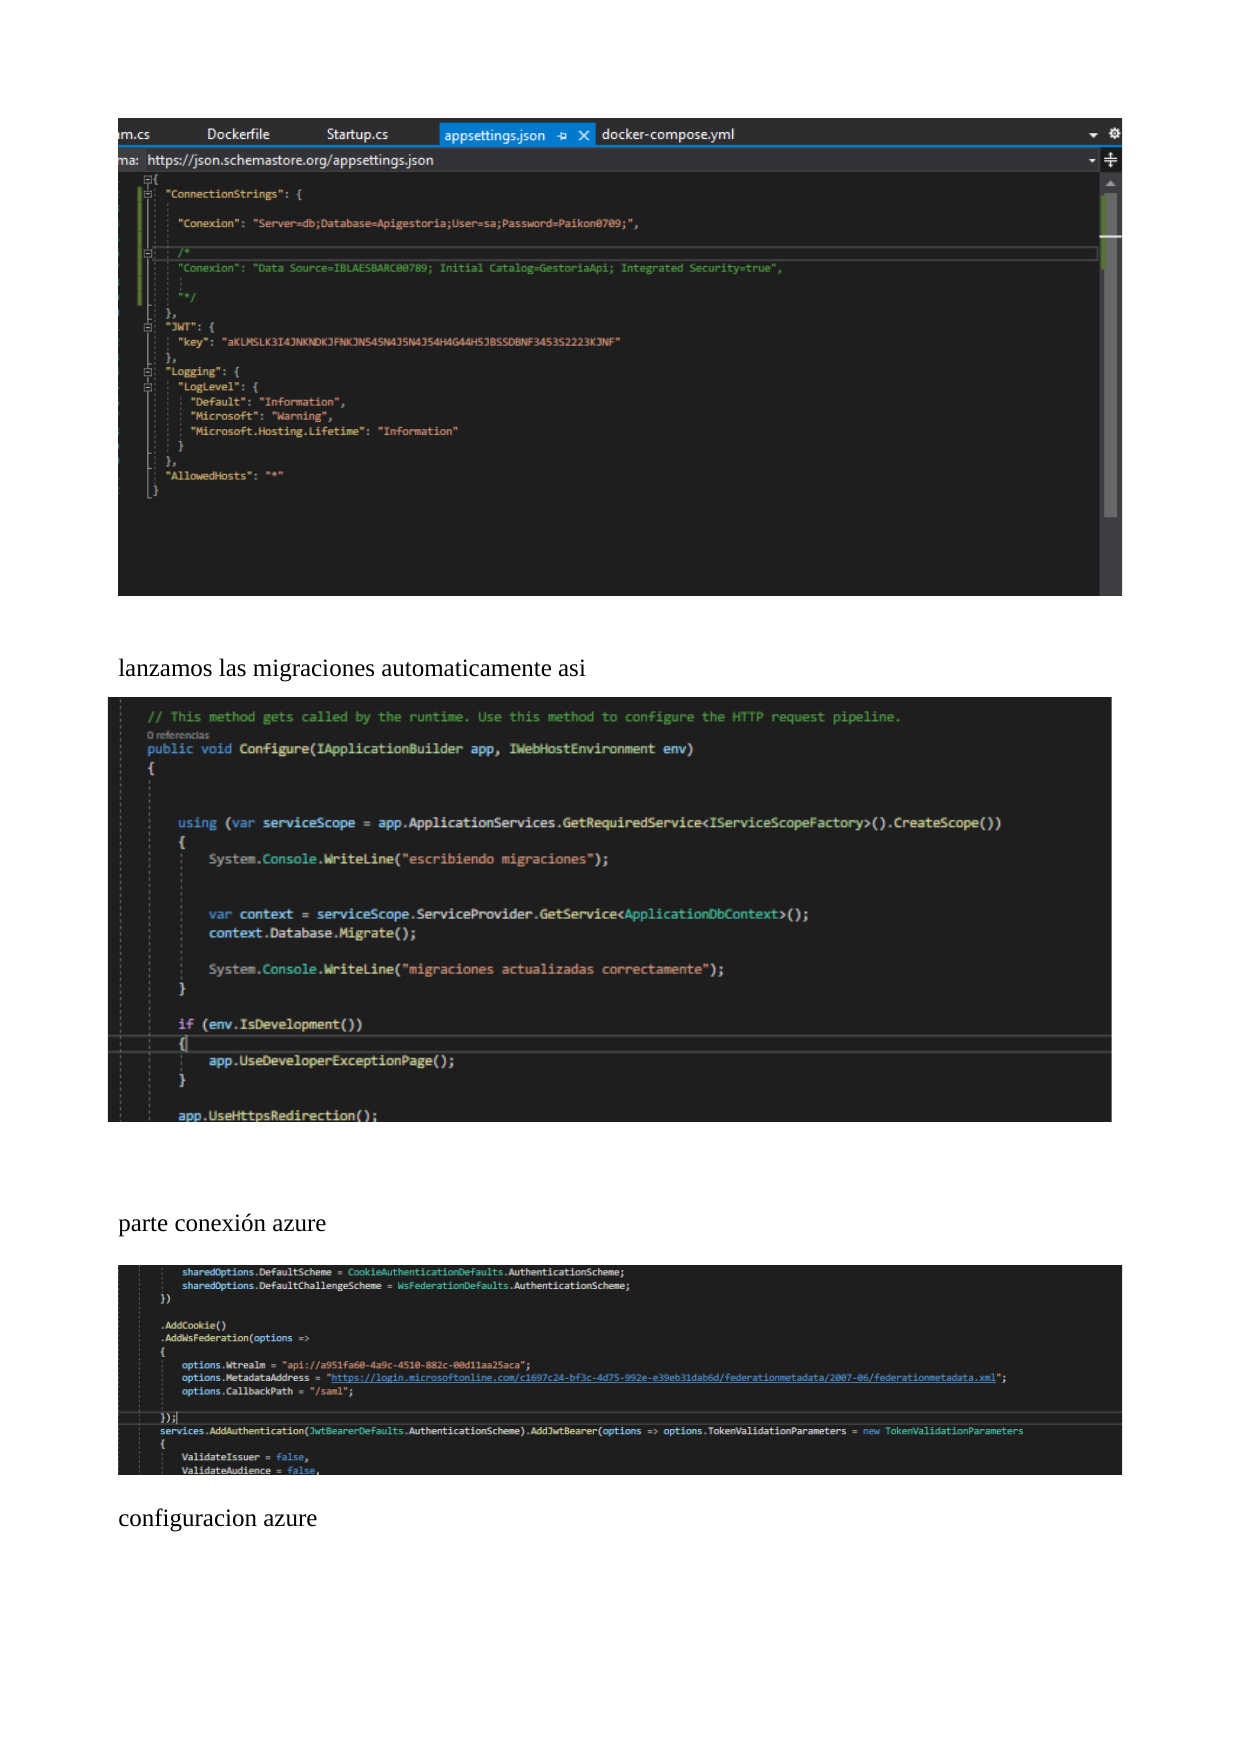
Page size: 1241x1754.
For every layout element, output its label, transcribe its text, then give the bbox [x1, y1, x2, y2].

text configuracion azure [118, 1503, 1122, 1532]
picture [118, 118, 1123, 596]
picture [118, 1265, 1123, 1475]
text parte conexión azure [118, 1208, 1122, 1237]
picture [107, 697, 1112, 1122]
text lanzamos las migraciones automaticamente asi [118, 653, 1122, 682]
